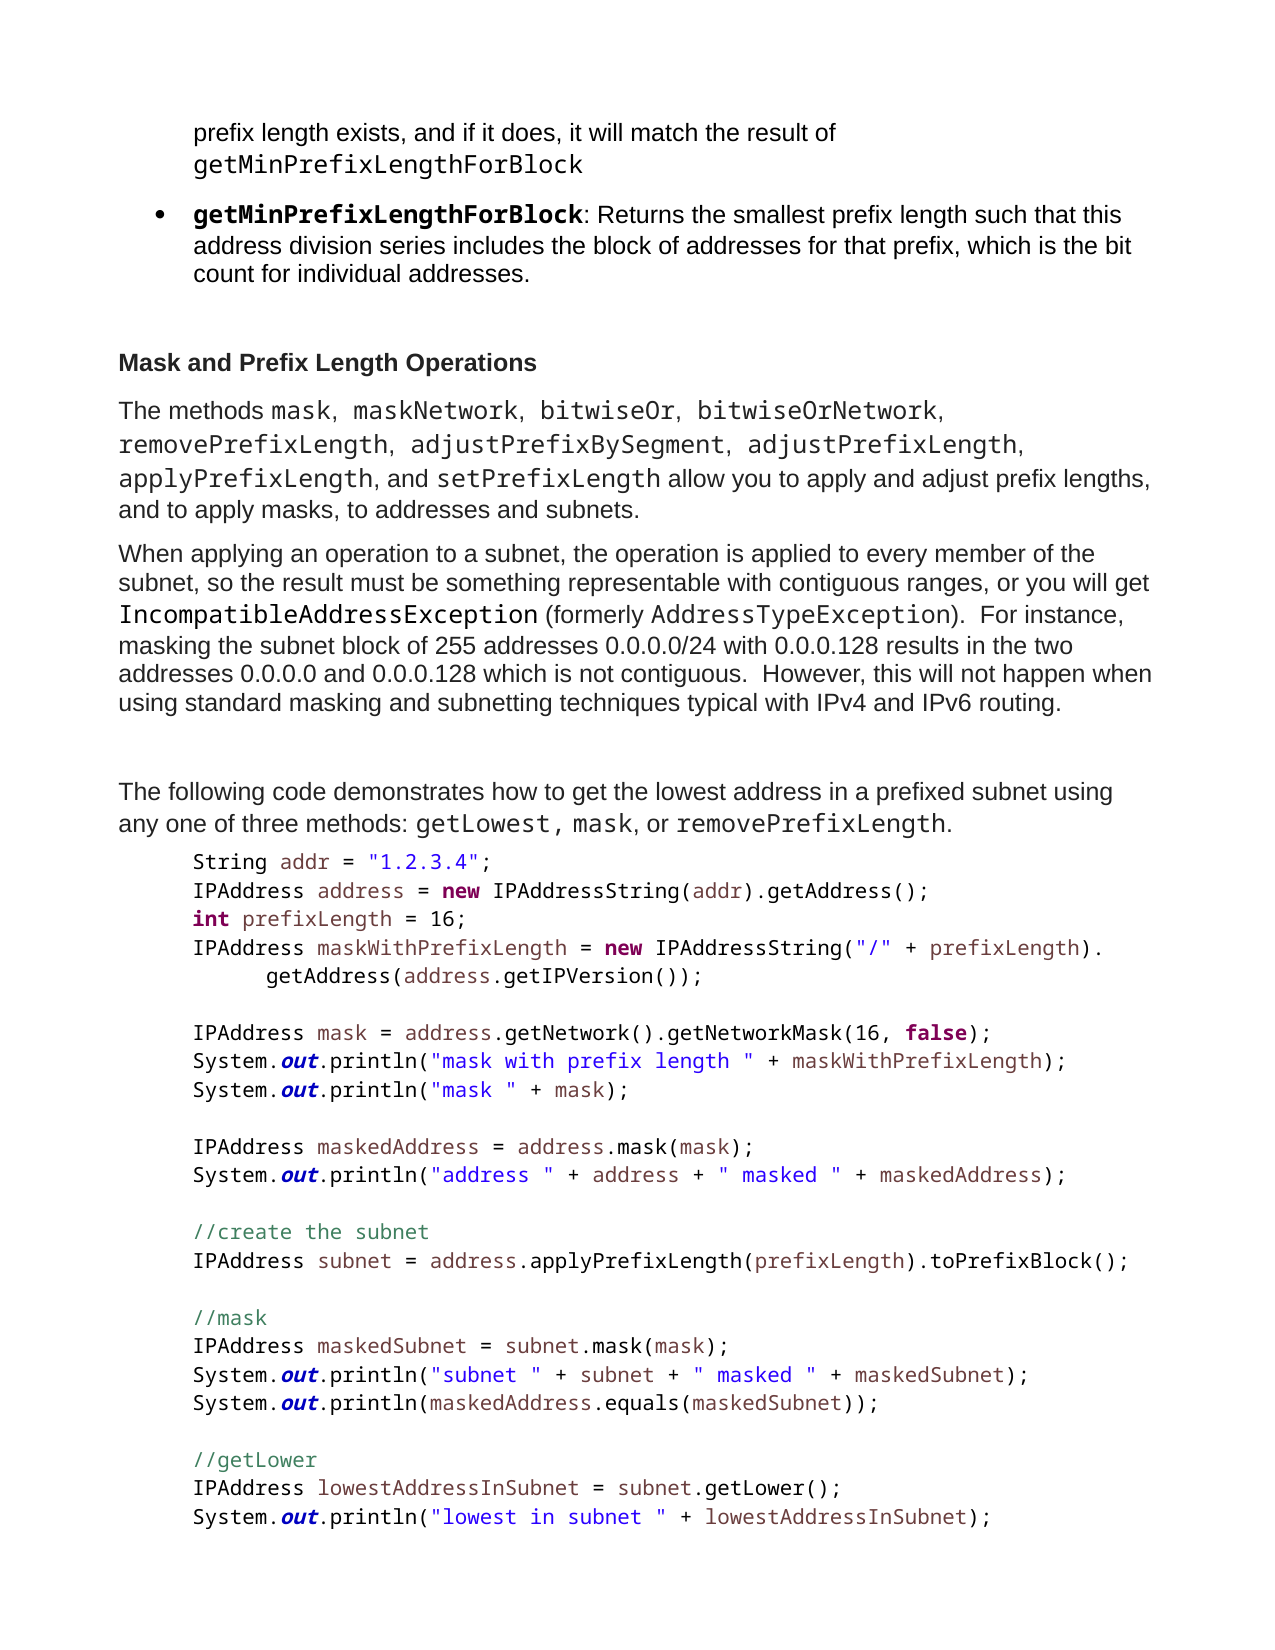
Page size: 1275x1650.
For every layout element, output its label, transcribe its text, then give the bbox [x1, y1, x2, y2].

list prefix length exists, and if it does, it will match the result of getMinPrefixLengthForBlock [156, 118, 1157, 181]
text System.out.println(maskedAddress.equals(maskedSubnet)); [118, 1388, 1157, 1417]
text String addr = "1.2.3.4"; [118, 847, 1157, 876]
list getMinPrefixLengthForBlock: Returns the smallest prefix length such that this address division series includes the block of addresses for that prefix, which is the bit count for individual addresses. [156, 197, 1157, 288]
text System.out.println("mask " + mask); [118, 1075, 1157, 1103]
text System.out.println("subnet " + subnet + " masked " + maskedSubnet); [118, 1360, 1157, 1388]
text IPAddress address = new IPAddressString(addr).getAddress(); [118, 876, 1157, 904]
text //create the subnet [118, 1217, 1157, 1246]
text The following code demonstrates how to get the lowest address in a prefixed subnet using any one of three methods: getLowest, mask, or removePrefixLength. [118, 777, 1157, 840]
text Mask and Prefix Length Operations [118, 348, 1157, 377]
text IPAddress maskWithPrefixLength = new IPAddressString("/" + prefixLength). [118, 933, 1157, 961]
text //getLower [118, 1445, 1157, 1473]
text The methods mask, maskNetwork, bitwiseOr, bitwiseOrNetwork, removePrefixLength, adjustPrefixBySegment, adjustPrefixLength, applyPrefixLength, and setPrefixLength allow you to apply and adjust prefix lengths, and to apply masks, to addresses and subnets. [118, 392, 1157, 523]
text System.out.println("address " + address + " masked " + maskedAddress); [118, 1160, 1157, 1189]
text When applying an operation to a subnet, the operation is applied to every member of the subnet, so the result must be something representable with contiguous ranges, or you will get IncompatibleAddressException (formerly AddressTypeException). For instance, masking the subnet block of 255 addresses 0.0.0.0/24 with 0.0.0.128 results in the two addresses 0.0.0.0 and 0.0.0.128 which is not contiguous. However, this will not happen when using standard masking and subnetting techniques typical with IPv4 and IPv6 routing. [118, 539, 1157, 717]
text IPAddress lowestAddressInSubnet = subnet.getLower(); [118, 1473, 1157, 1502]
text IPAddress maskedSubnet = subnet.mask(mask); [118, 1331, 1157, 1360]
text IPAddress subnet = address.applyPrefixLength(prefixLength).toPrefixBlock(); [118, 1246, 1157, 1274]
text //mask [118, 1303, 1157, 1331]
text System.out.println("lowest in subnet " + lowestAddressInSubnet); [118, 1502, 1157, 1530]
text int prefixLength = 16; [118, 904, 1157, 933]
text IPAddress maskedAddress = address.mask(mask); [118, 1132, 1157, 1160]
text getAddress(address.getIPVersion()); [118, 961, 1157, 990]
text IPAddress mask = address.getNetwork().getNetworkMask(16, false); [118, 1018, 1157, 1047]
text System.out.println("mask with prefix length " + maskWithPrefixLength); [118, 1047, 1157, 1075]
